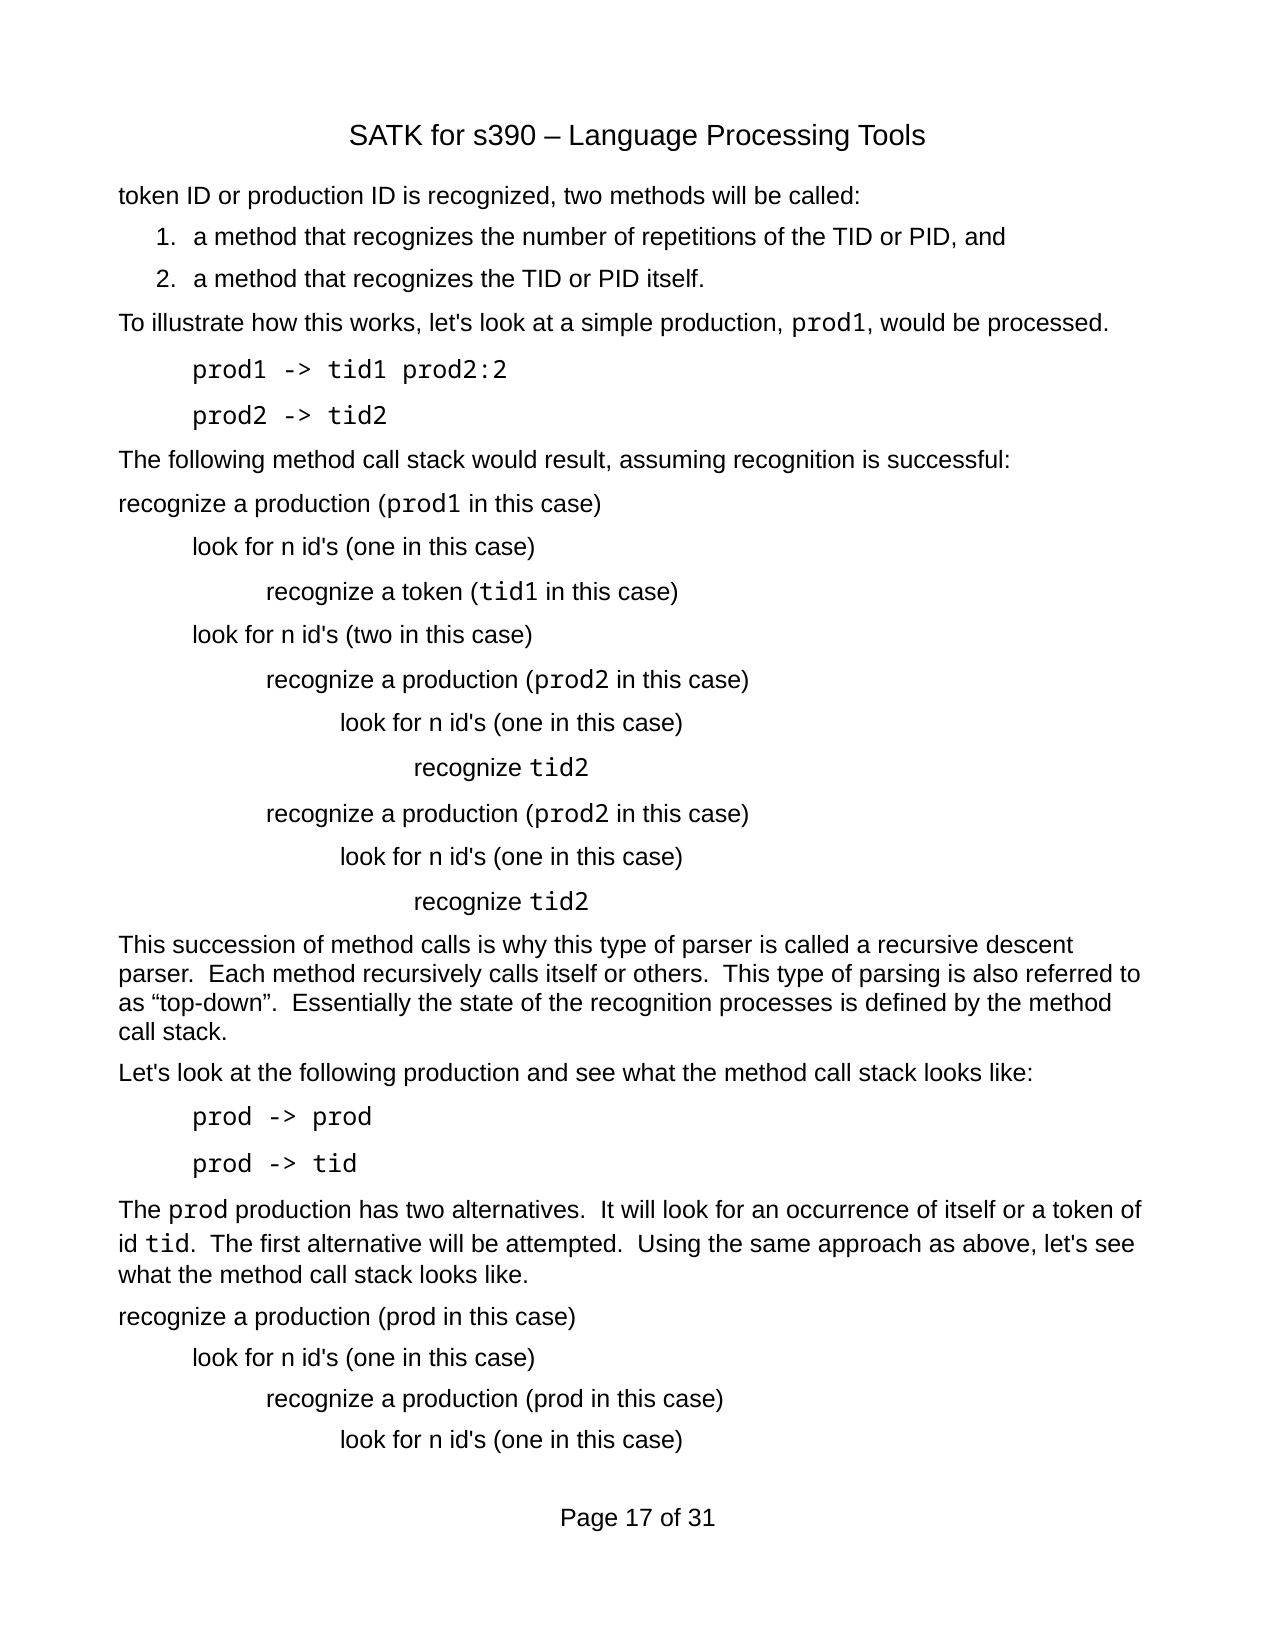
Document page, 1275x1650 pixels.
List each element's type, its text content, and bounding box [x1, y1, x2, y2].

text recognize tid2 [266, 749, 1157, 783]
text prod2 -> tid2 [192, 398, 1157, 432]
text Let's look at the following production and see what the method call stack looks like: [118, 1058, 1157, 1086]
text look for n id's (one in this case) [192, 532, 1157, 561]
text To illustrate how this works, let's look at a simple production, prod1, would be processed. [118, 305, 1157, 339]
text look for n id's (one in this case) [118, 1343, 1157, 1371]
text recognize tid2 [266, 884, 1157, 918]
text recognize a production (prod in this case) [118, 1301, 1157, 1330]
text prod -> prod [118, 1099, 1157, 1133]
text look for n id's (one in this case) [118, 1425, 1157, 1454]
text look for n id's (two in this case) [192, 620, 1157, 649]
text prod -> tid [118, 1146, 1157, 1179]
text recognize a production (prod2 in this case) [266, 796, 1157, 830]
list a method that recognizes the number of repetitions of the TID or PID, and [156, 222, 1157, 251]
list a method that recognizes the TID or PID itself. [156, 264, 1157, 292]
text look for n id's (one in this case) [266, 842, 1157, 871]
text The following method call stack would result, assuming recognition is successful: [118, 444, 1157, 473]
text prod1 -> tid1 prod2:2 [192, 351, 1157, 386]
text The prod production has two alternatives. It will look for an occurrence of itself or a token of id tid. The first alternative will be attempted. Using the same approach as above, let's see what the method call stack looks like. [118, 1192, 1157, 1289]
text look for n id's (one in this case) [266, 708, 1157, 737]
text recognize a token (tid1 in this case) [266, 574, 1157, 608]
text recognize a production (prod1 in this case) [118, 486, 1157, 520]
text recognize a production (prod in this case) [118, 1384, 1157, 1413]
text recognize a production (prod2 in this case) [266, 661, 1157, 696]
text This succession of method calls is why this type of parser is called a recursive descent parser. Each method recursively calls itself or others. This type of parsing is also referred to as “top-down”. Essentially the state of the recognition processes is defined by the method call stack. [118, 930, 1157, 1045]
text token ID or production ID is recognized, two methods will be called: [118, 181, 1157, 210]
